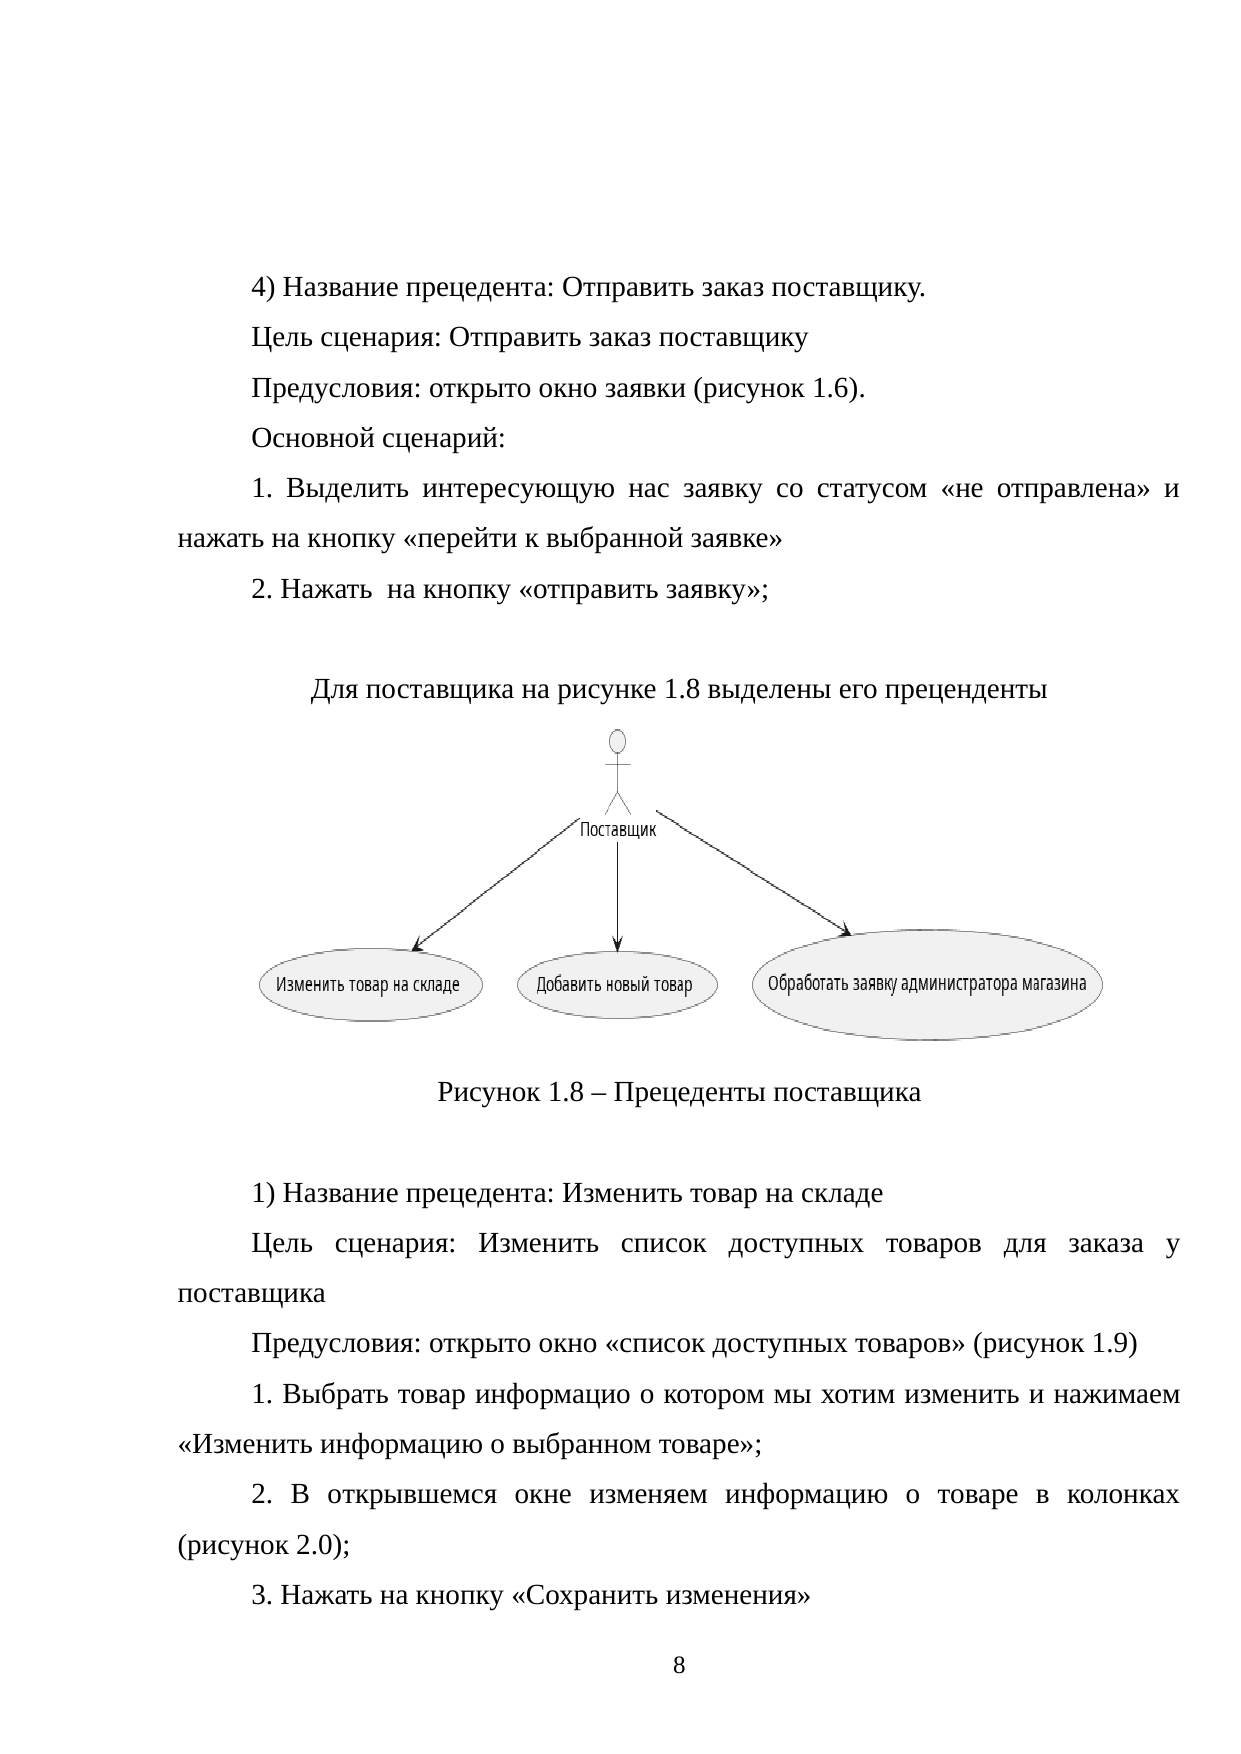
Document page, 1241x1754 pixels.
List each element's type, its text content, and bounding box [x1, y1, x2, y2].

text Предусловия: открыто окно «список доступных товаров» (рисунок 1.9) [177, 1326, 1181, 1359]
text Цель сценария: Изменить список доступных товаров для заказа у поставщика [177, 1225, 1181, 1309]
text 1. Выбрать товар информацио о котором мы хотим изменить и нажимаем «Изменить информацию о выбранном товаре»; [177, 1376, 1181, 1460]
text 1. Выделить интересующую нас заявку со статусом «не отправлена» и нажать на кнопку «перейти к выбранной заявке» [177, 470, 1181, 554]
text 4) Название прецедента: Отправить заказ поставщику. [177, 269, 1181, 303]
text 3. Нажать на кнопку «Сохранить изменения» [177, 1577, 1181, 1611]
text 2. В открывшемся окне изменяем информацию о товаре в колонках (рисунок 2.0); [177, 1477, 1181, 1560]
text Рисунок 1.8 – Прецеденты поставщика [177, 1074, 1181, 1108]
picture [253, 721, 1105, 1047]
text Основной сценарий: [177, 420, 1181, 453]
text Предусловия: открыто окно заявки (рисунок 1.6). [177, 370, 1181, 403]
text Для поставщика на рисунке 1.8 выделены его преценденты [177, 672, 1181, 705]
text 2. Нажать на кнопку «отправить заявку»; [177, 571, 1181, 604]
text Цель сценария: Отправить заказ поставщику [177, 319, 1181, 353]
text 1) Название прецедента: Изменить товар на складе [177, 1175, 1181, 1208]
